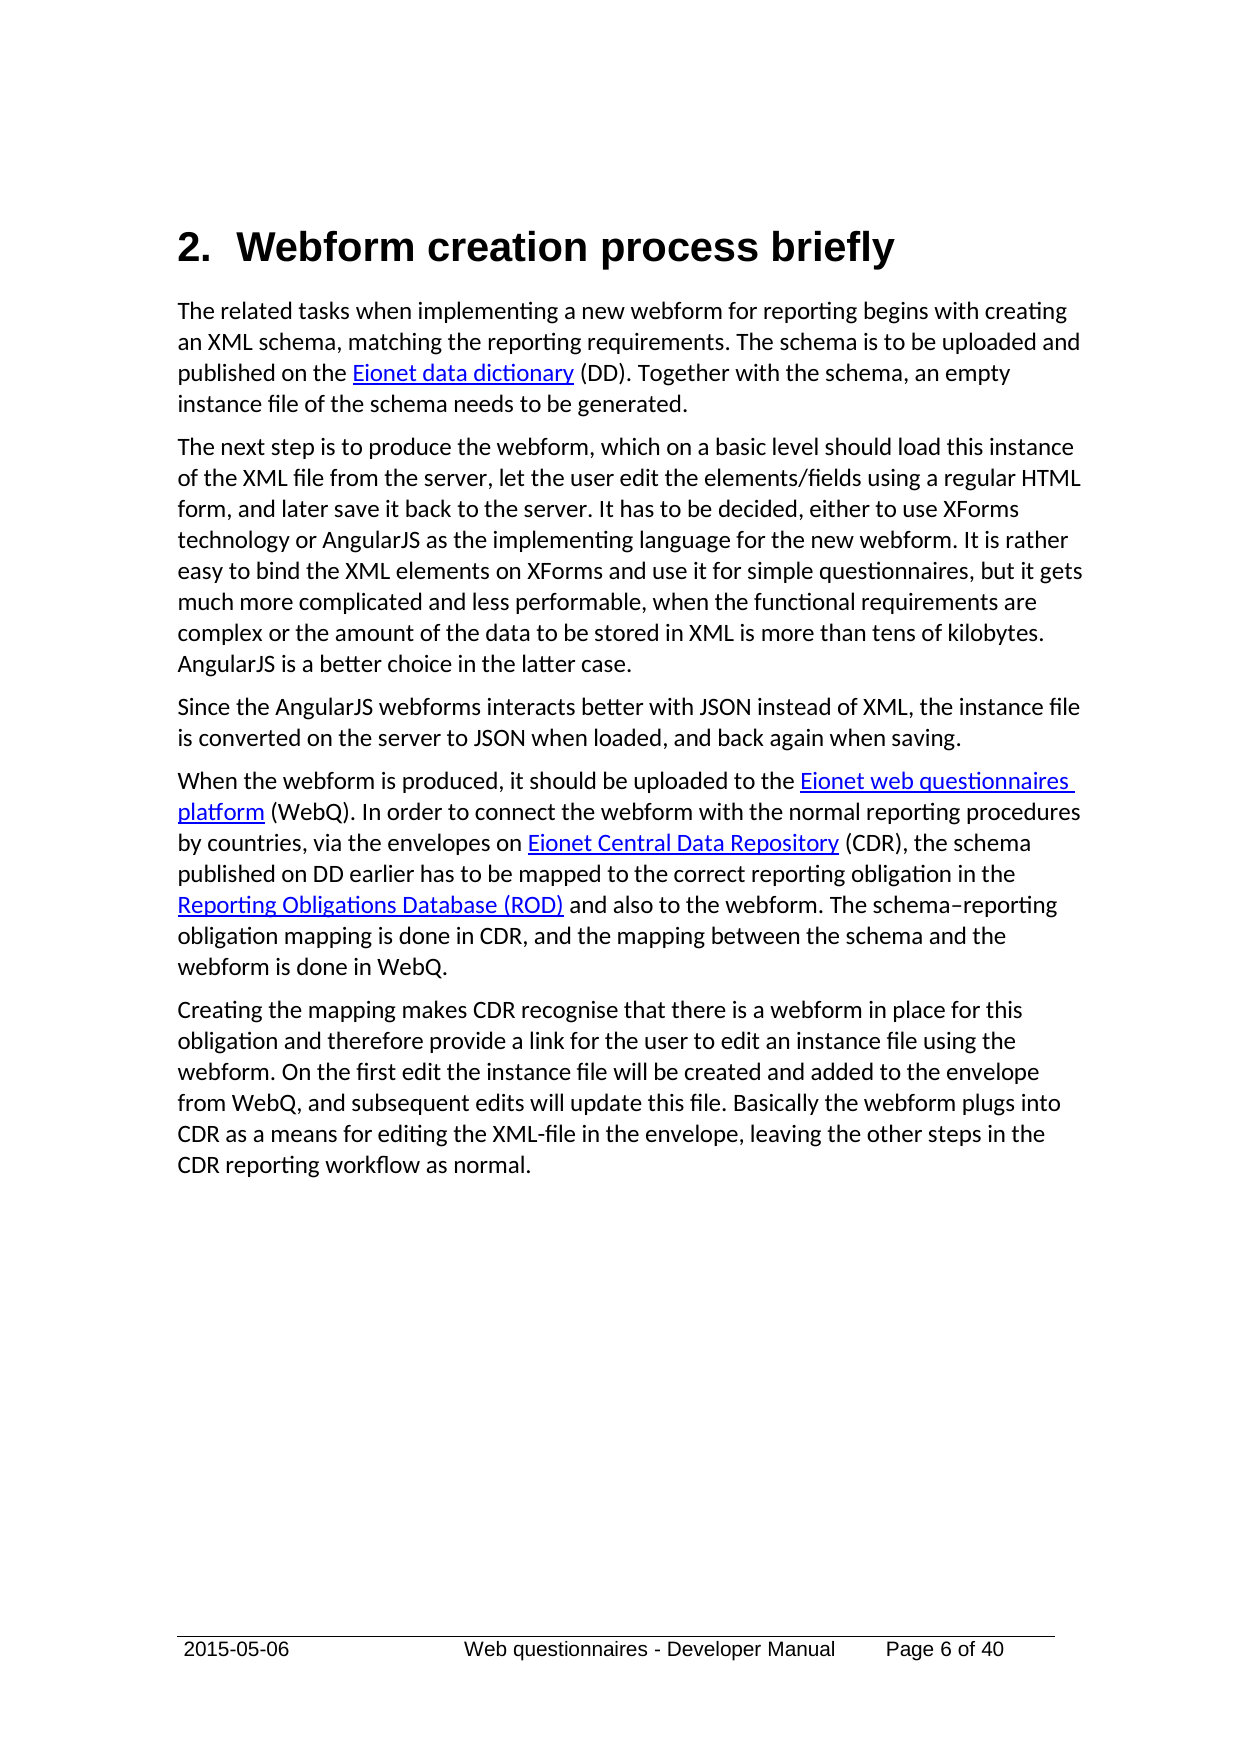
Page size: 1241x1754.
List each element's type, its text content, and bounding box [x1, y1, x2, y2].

text Since the AngularJS webforms interacts better with JSON instead of XML, the instance file is converted on the server to JSON when loaded, and back again when saving. [177, 691, 1092, 753]
text When the webform is produced, it should be uploaded to the Eionet web questionnaires platform (WebQ). In order to connect the webform with the normal reporting procedures by countries, via the envelopes on Eionet Central Data Repository (CDR), the schema published on DD earlier has to be mapped to the correct reporting obligation in the Reporting Obligations Database (ROD) and also to the webform. The schema–reporting obligation mapping is done in CDR, and the mapping between the schema and the webform is done in WebQ. [177, 764, 1092, 982]
text Creating the mapping makes CDR recognise that there is a webform in place for this obligation and therefore provide a link for the user to edit an instance file using the webform. On the first edit the instance file will be created and added to the envelope from WebQ, and subsequent edits will update this file. Basically the webform plugs into CDR as a means for editing the XML-file in the envelope, leaving the other steps in the CDR reporting workflow as normal. [177, 994, 1092, 1180]
subtitle Webform creation process briefly [177, 222, 1092, 270]
text The related tasks when implementing a new webform for reporting begins with creating an XML schema, matching the reporting requirements. The schema is to be uploaded and published on the Eionet data dictionary (DD). Together with the schema, an empty instance file of the schema needs to be generated. [177, 295, 1092, 419]
text The next step is to produce the webform, which on a basic level should load this instance of the XML file from the server, let the user edit the elements/fields using a regular HTML form, and later save it back to the server. It has to be decided, either to use XForms technology or AngularJS as the implementing language for the new webform. It is rather easy to bind the XML elements on XForms and use it for simple questionnaires, but it gets much more complicated and less performable, when the functional requirements are complex or the amount of the data to be stored in XML is more than tens of kilobytes. AngularJS is a better choice in the latter case. [177, 431, 1092, 679]
